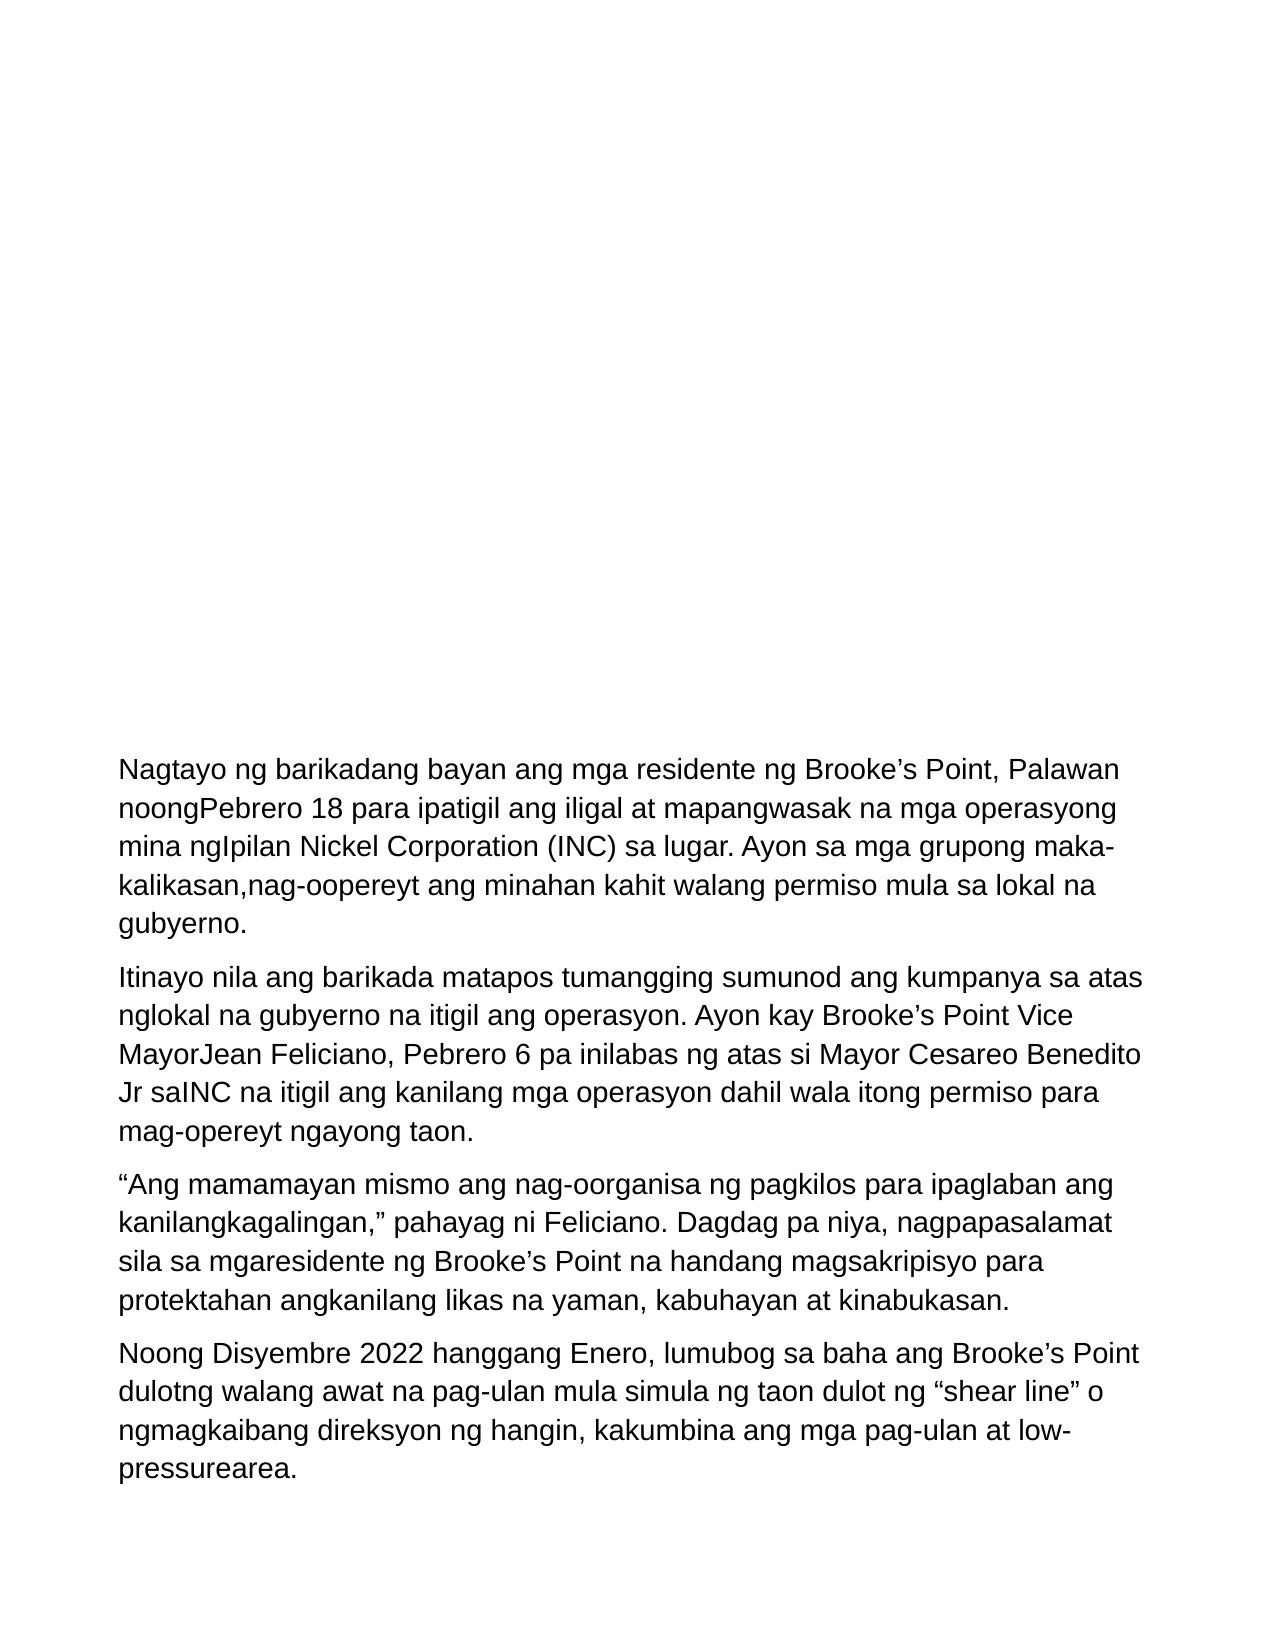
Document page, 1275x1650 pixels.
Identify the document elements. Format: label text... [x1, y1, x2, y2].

text Nagtayo ng barikadang bayan ang mga residente ng Brooke’s Point, Palawan noongPebrero 18 para ipatigil ang iligal at mapangwasak na mga operasyong mina ngIpilan Nickel Corporation (INC) sa lugar. Ayon sa mga grupong maka-kalikasan,nag-oopereyt ang minahan kahit walang permiso mula sa lokal na gubyerno. [118, 752, 1157, 940]
text Itinayo nila ang barikada matapos tumangging sumunod ang kumpanya sa atas nglokal na gubyerno na itigil ang operasyon. Ayon kay Brooke’s Point Vice MayorJean Feliciano, Pebrero 6 pa inilabas ng atas si Mayor Cesareo Benedito Jr saINC na itigil ang kanilang mga operasyon dahil wala itong permiso para mag-opereyt ngayong taon. [118, 960, 1157, 1147]
text “Ang mamamayan mismo ang nag-oorganisa ng pagkilos para ipaglaban ang kanilangkagalingan,” pahayag ni Feliciano. Dagdag pa niya, nagpapasalamat sila sa mgaresidente ng Brooke’s Point na handang magsakripisyo para protektahan angkanilang likas na yaman, kabuhayan at kinabukasan. [118, 1167, 1157, 1316]
text Noong Disyembre 2022 hanggang Enero, lumubog sa baha ang Brooke’s Point dulotng walang awat na pag-ulan mula simula ng taon dulot ng “shear line” o ngmagkaibang direksyon ng hangin, kakumbina ang mga pag-ulan at low-pressurearea. [118, 1336, 1157, 1485]
